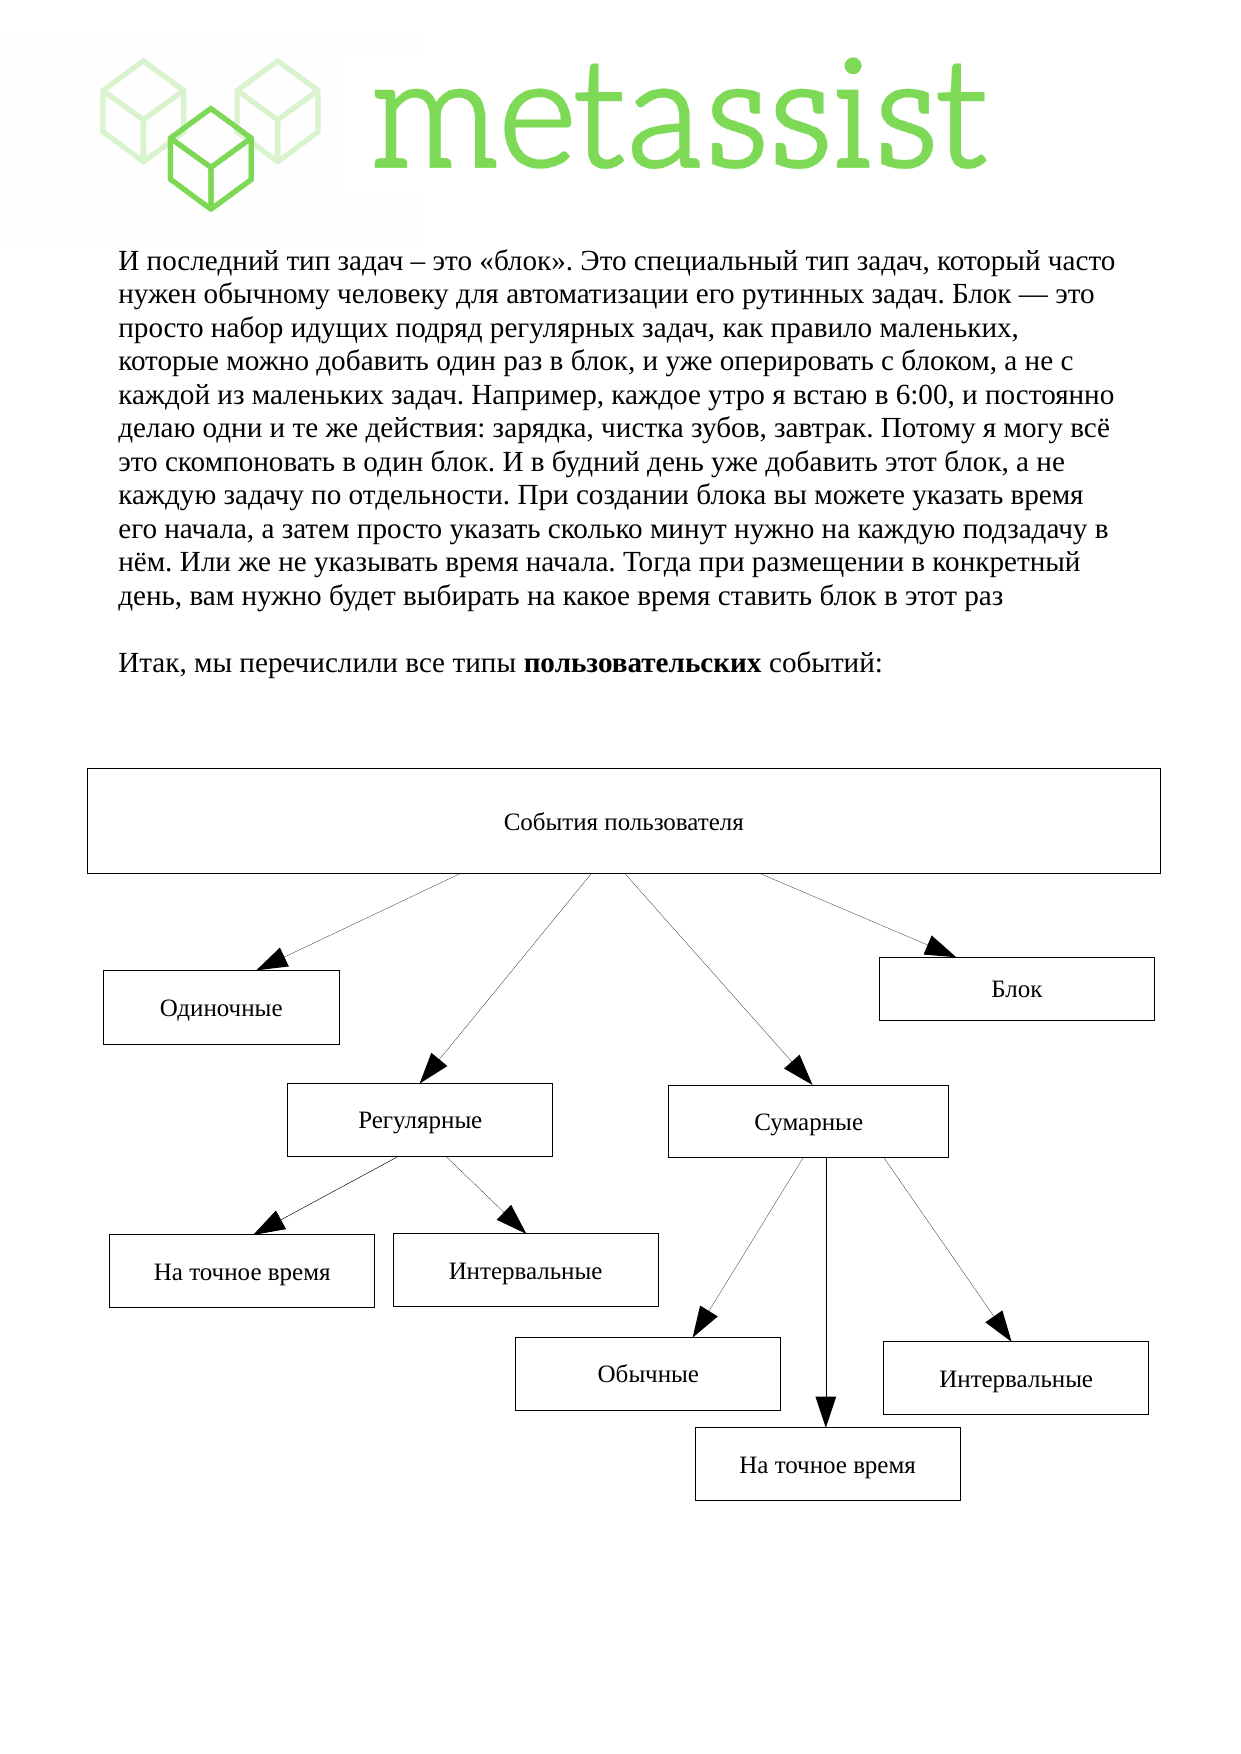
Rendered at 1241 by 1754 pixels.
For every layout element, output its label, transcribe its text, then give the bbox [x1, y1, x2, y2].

picture [0, 33, 1008, 243]
text Итак, мы перечислили все типы пользовательских событий: [118, 645, 1122, 679]
text И последний тип задач – это «блок». Это специальный тип задач, который часто нужен обычному человеку для автоматизации его рутинных задач. Блок — это просто набор идущих подряд регулярных задач, как правило маленьких, которые можно добавить один раз в блок, и уже оперировать с блоком, а не с каждой из маленьких задач. Например, каждое утро я встаю в 6:00, и постоянно делаю одни и те же действия: зарядка, чистка зубов, завтрак. Потому я могу всё это скомпоновать в один блок. И в будний день уже добавить этот блок, а не каждую задачу по отдельности. При создании блока вы можете указать время его начала, а затем просто указать сколько минут нужно на каждую подзадачу в нём. Или же не указывать время начала. Тогда при размещении в конкретный день, вам нужно будет выбирать на какое время ставить блок в этот раз [118, 176, 1122, 612]
